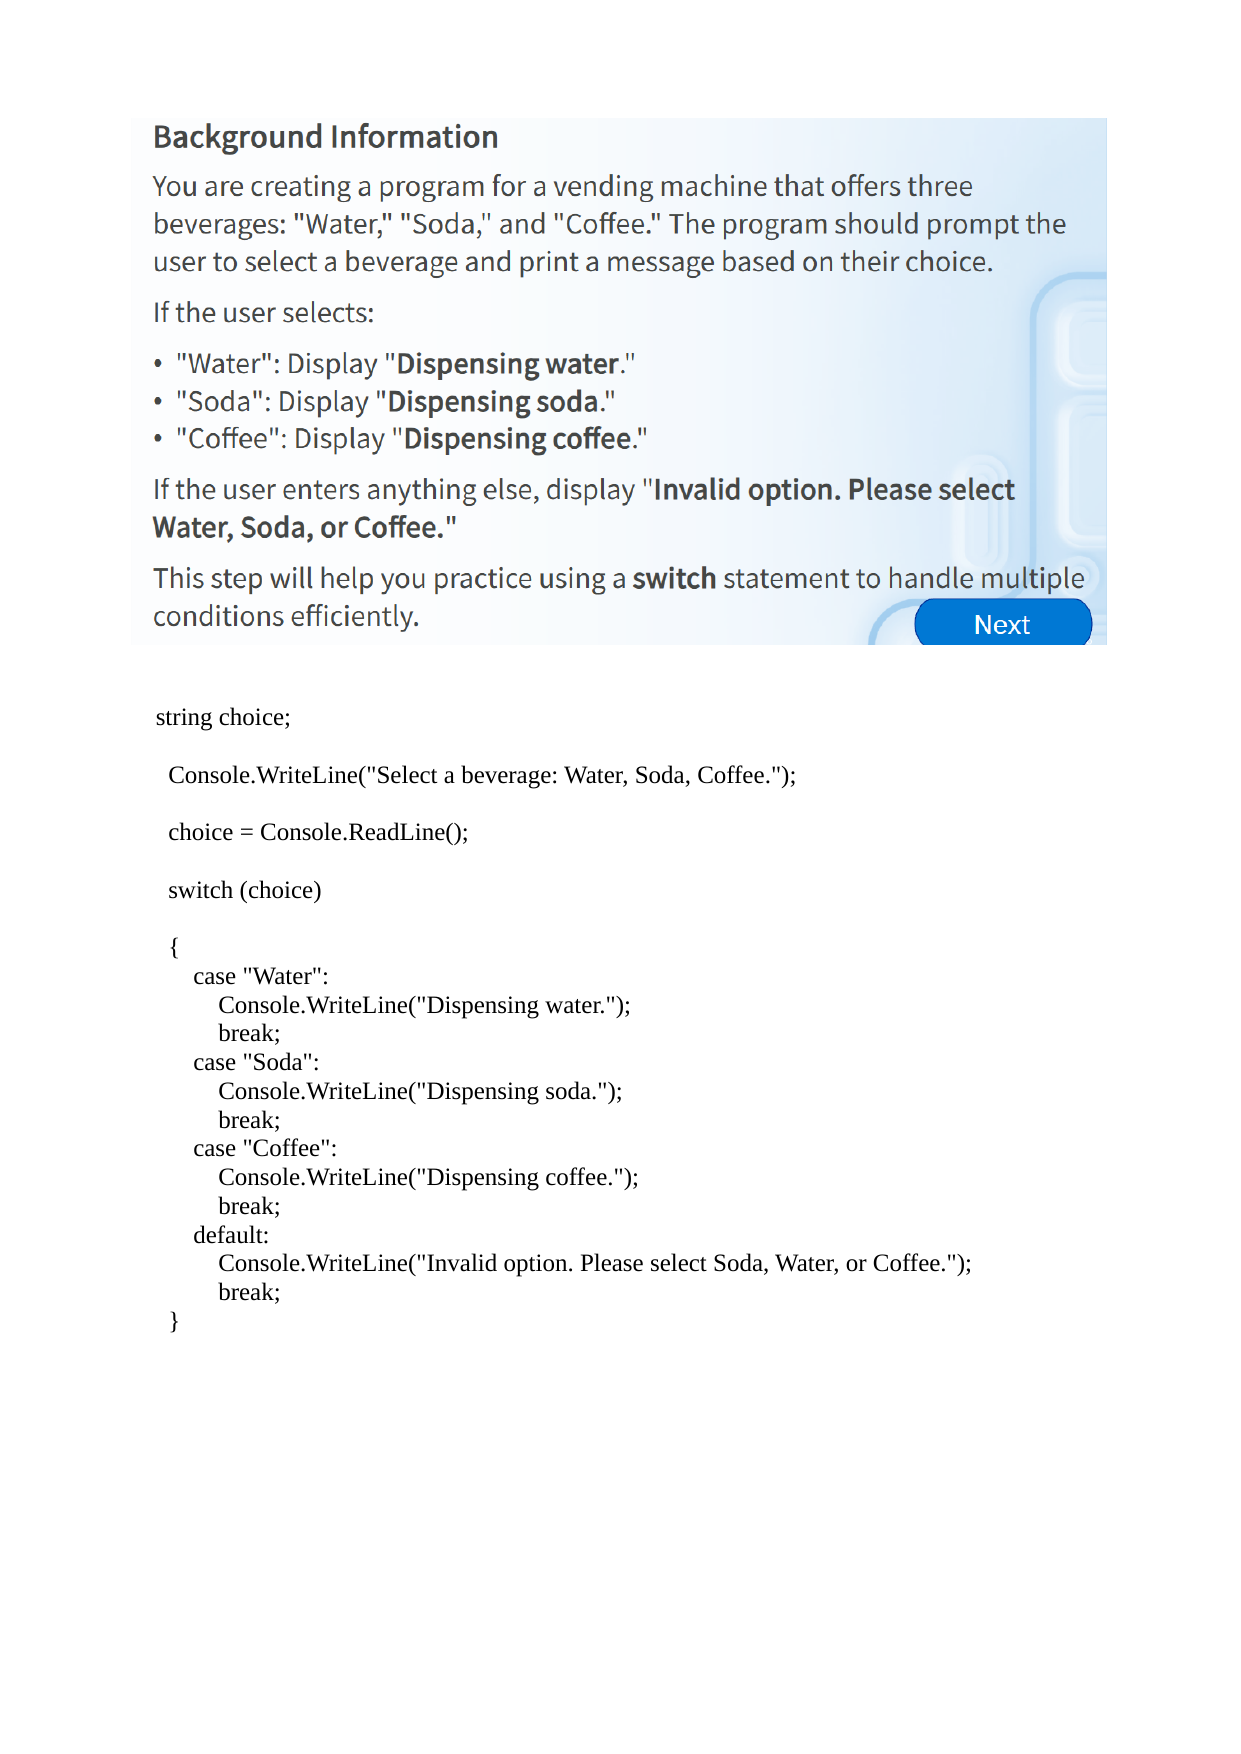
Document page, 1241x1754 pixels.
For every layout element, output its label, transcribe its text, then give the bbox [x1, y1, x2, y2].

picture [118, 118, 1123, 645]
text string choice; Console.WriteLine("Select a beverage: Water, Soda, Coffee."); choice = Console.ReadLine(); switch (choice) { case "Water": Console.WriteLine("Dispensing water."); break; case "Soda": Console.WriteLine("Dispensing soda."); break; case "Coffee": Console.WriteLine("Dispensing coffee."); break; default: Console.WriteLine("Invalid option. Please select Soda, Water, or Coffee."); break; } [118, 702, 1122, 1335]
